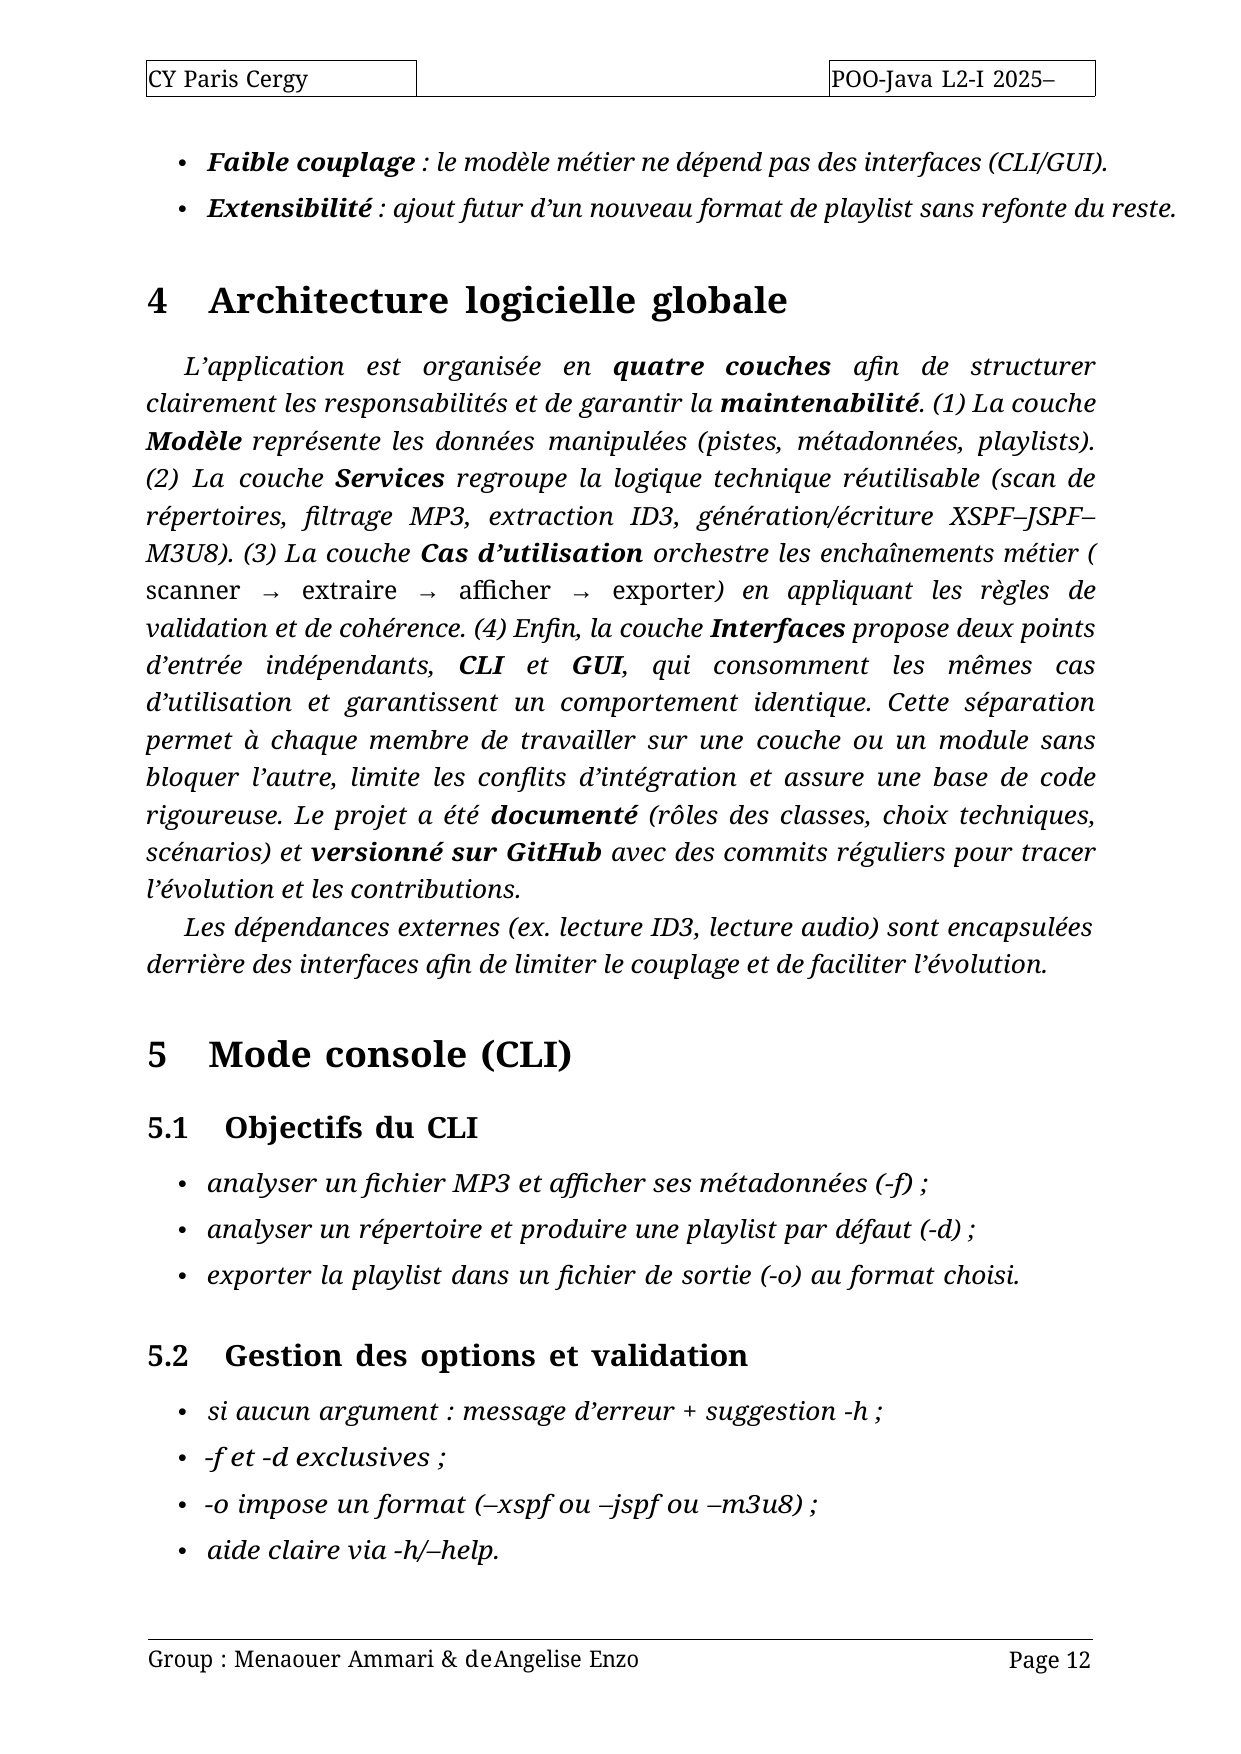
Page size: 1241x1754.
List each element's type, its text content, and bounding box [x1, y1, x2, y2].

subtitle Mode console (CLI) [147, 1029, 1180, 1077]
text Les dépendances externes (ex. lecture ID3, lecture audio) sont encapsulées derrière des interfaces afin de limiter le couplage et de faciliter l’évolution. [146, 909, 1093, 981]
list -f et -d exclusives ; [178, 1440, 1180, 1474]
list Extensibilité : ajout futur d’un nouveau format de playlist sans refonte du reste. [178, 191, 1180, 225]
list si aucun argument : message d’erreur + suggestion -h ; [178, 1394, 1180, 1428]
text L’application est organisée en quatre couches afin de structurer clairement les responsabilités et de garantir la maintenabilité. (1) La couche Modèle représente les données manipulées (pistes, métadonnées, playlists). (2) La couche Services regroupe la logique technique réutilisable (scan de répertoires, filtrage MP3, extraction ID3, génération/écriture XSPF–JSPF–M3U8). (3) La couche Cas d’utilisation orchestre les enchaînements métier ( scanner → extraire → afficher → exporter) en appliquant les règles de validation et de cohérence. (4) Enfin, la couche Interfaces propose deux points d’entrée indépendants, CLI et GUI, qui consomment les mêmes cas d’utilisation et garantissent un comportement identique. Cette séparation permet à chaque membre de travailler sur une couche ou un module sans bloquer l’autre, limite les conflits d’intégration et assure une base de code rigoureuse. Le projet a été documenté (rôles des classes, choix techniques, scénarios) et versionné sur GitHub avec des commits réguliers pour tracer l’évolution et les contributions. [146, 348, 1096, 906]
subtitle Gestion des options et validation [147, 1336, 1180, 1375]
list exporter la playlist dans un fichier de sortie (-o) au format choisi. [178, 1258, 1180, 1292]
list Faible couplage : le modèle métier ne dépend pas des interfaces (CLI/GUI). [178, 145, 1180, 179]
list -o impose un format (–xspf ou –jspf ou –m3u8) ; [178, 1486, 1180, 1520]
list aide claire via -h/–help. [178, 1532, 1180, 1567]
subtitle Architecture logicielle globale [147, 275, 1180, 323]
subtitle Objectifs du CLI [147, 1107, 1180, 1147]
list analyser un fichier MP3 et afficher ses métadonnées (-f) ; [178, 1165, 1180, 1199]
list analyser un répertoire et produire une playlist par défaut (-d) ; [178, 1212, 1180, 1246]
